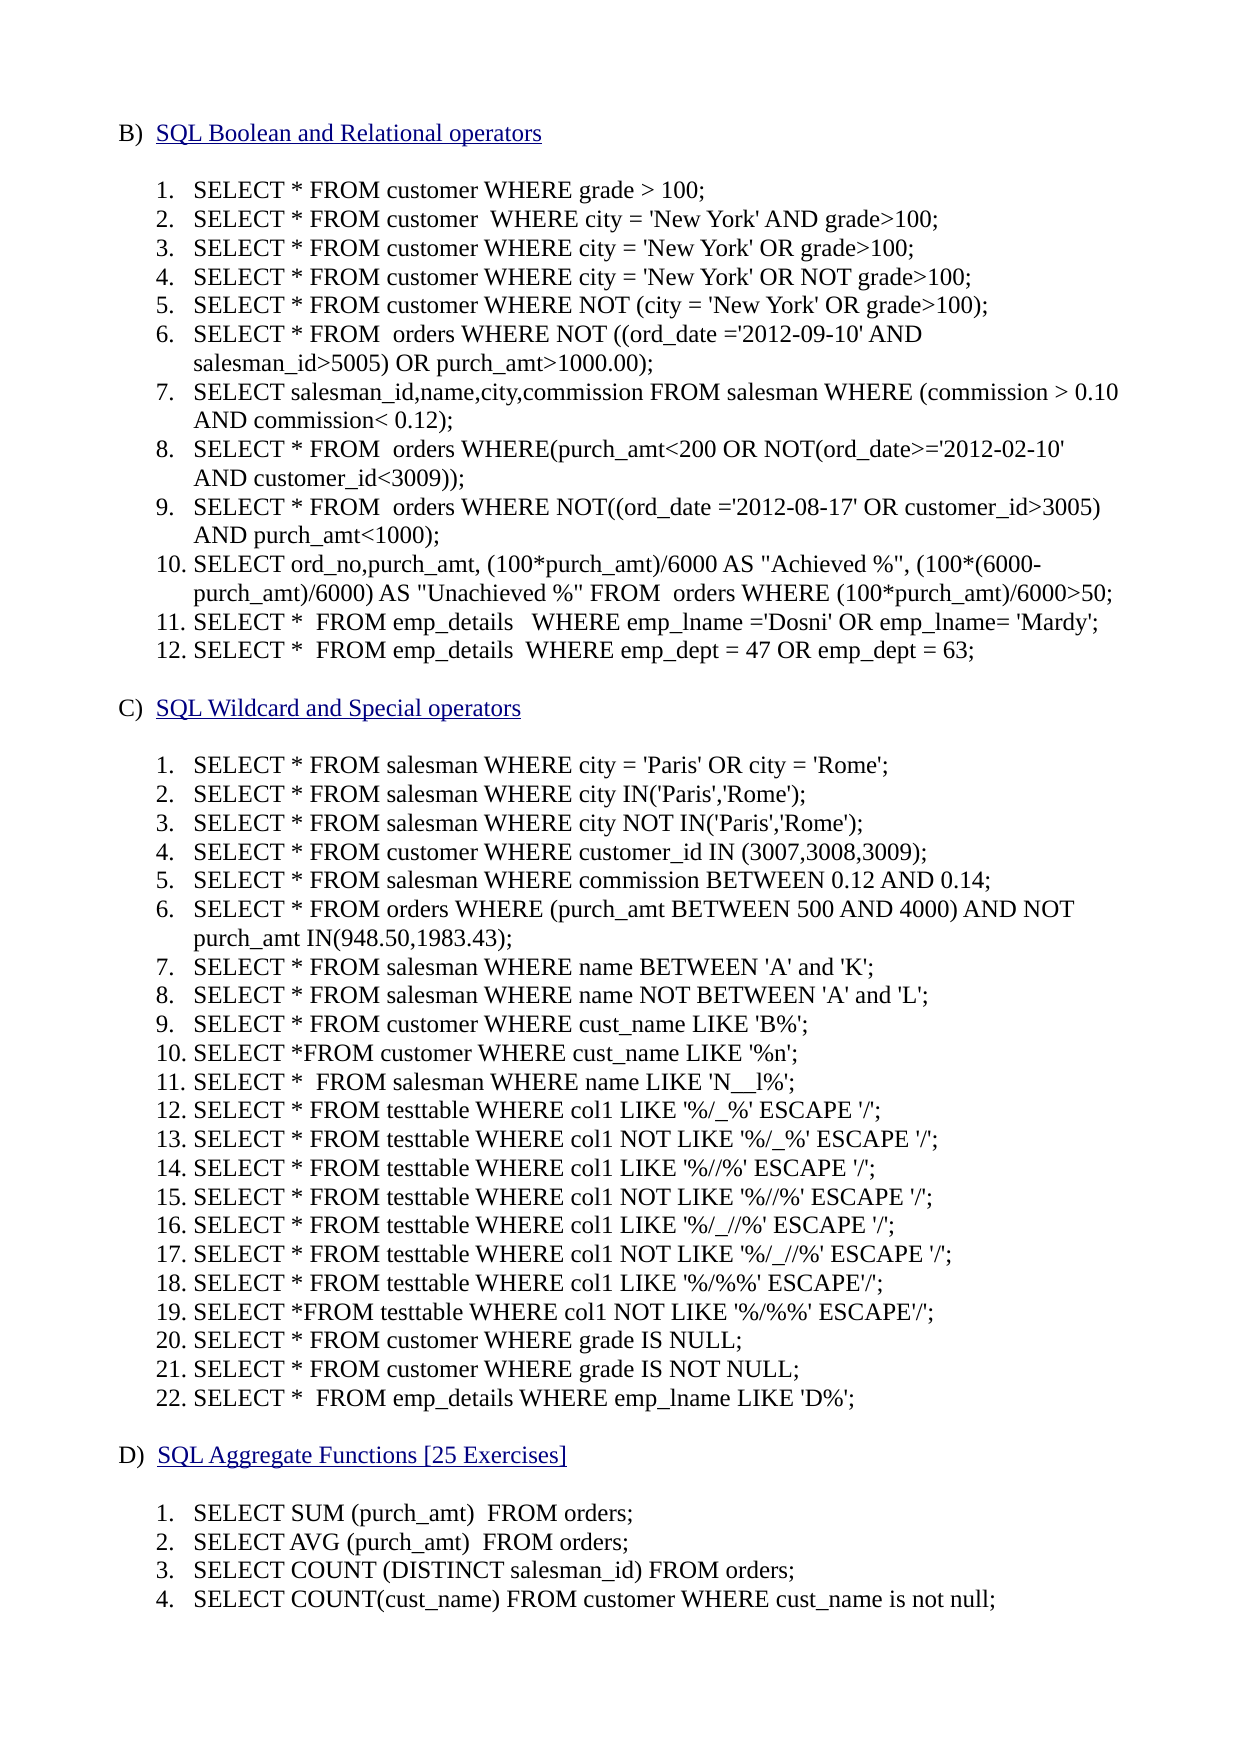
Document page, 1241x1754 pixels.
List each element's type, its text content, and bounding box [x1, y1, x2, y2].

list SELECT * FROM orders WHERE NOT ((ord_date ='2012-09-10' AND salesman_id>5005) OR purch_amt>1000.00); [156, 319, 1122, 377]
list SELECT * FROM testtable WHERE col1 LIKE '%//%' ESCAPE '/'; [156, 1153, 1122, 1182]
list SELECT * FROM customer WHERE city = 'New York' OR grade>100; [156, 233, 1122, 262]
list SELECT * FROM salesman WHERE city NOT IN('Paris','Rome'); [156, 808, 1122, 837]
list SELECT AVG (purch_amt) FROM orders; [156, 1527, 1122, 1556]
list SELECT * FROM testtable WHERE col1 NOT LIKE '%//%' ESCAPE '/'; [156, 1182, 1122, 1211]
list SELECT ord_no,purch_amt, (100*purch_amt)/6000 AS "Achieved %", (100*(6000-purch_amt)/6000) AS "Unachieved %" FROM orders WHERE (100*purch_amt)/6000>50; [156, 549, 1122, 607]
text B) SQL Boolean and Relational operators [118, 118, 1122, 147]
list SELECT * FROM testtable WHERE col1 LIKE '%/%%' ESCAPE'/'; [156, 1268, 1122, 1297]
list SELECT * FROM customer WHERE grade > 100; [156, 176, 1122, 204]
list SELECT SUM (purch_amt) FROM orders; [156, 1498, 1122, 1527]
list SELECT * FROM customer WHERE grade IS NOT NULL; [156, 1354, 1122, 1383]
list SELECT * FROM testtable WHERE col1 NOT LIKE '%/_//%' ESCAPE '/'; [156, 1239, 1122, 1268]
list SELECT * FROM testtable WHERE col1 LIKE '%/_%' ESCAPE '/'; [156, 1096, 1122, 1124]
list SELECT * FROM testtable WHERE col1 LIKE '%/_//%' ESCAPE '/'; [156, 1211, 1122, 1239]
list SELECT *FROM testtable WHERE col1 NOT LIKE '%/%%' ESCAPE'/'; [156, 1297, 1122, 1326]
list SELECT * FROM salesman WHERE name NOT BETWEEN 'A' and 'L'; [156, 981, 1122, 1009]
list SELECT * FROM emp_details WHERE emp_dept = 47 OR emp_dept = 63; [156, 636, 1122, 664]
list SELECT * FROM customer WHERE grade IS NULL; [156, 1326, 1122, 1354]
list SELECT * FROM customer WHERE NOT (city = 'New York' OR grade>100); [156, 291, 1122, 319]
text D) SQL Aggregate Functions [25 Exercises] [118, 1441, 1122, 1469]
list SELECT * FROM orders WHERE (purch_amt BETWEEN 500 AND 4000) AND NOT purch_amt IN(948.50,1983.43); [156, 894, 1122, 952]
list SELECT * FROM emp_details WHERE emp_lname ='Dosni' OR emp_lname= 'Mardy'; [156, 607, 1122, 636]
list SELECT * FROM salesman WHERE commission BETWEEN 0.12 AND 0.14; [156, 866, 1122, 894]
list SELECT COUNT(cust_name) FROM customer WHERE cust_name is not null; [156, 1584, 1122, 1613]
text C) SQL Wildcard and Special operators [118, 693, 1122, 722]
list SELECT * FROM salesman WHERE city IN('Paris','Rome'); [156, 779, 1122, 808]
list SELECT * FROM customer WHERE city = 'New York' AND grade>100; [156, 204, 1122, 233]
list SELECT * FROM customer WHERE customer_id IN (3007,3008,3009); [156, 837, 1122, 866]
list SELECT * FROM emp_details WHERE emp_lname LIKE 'D%'; [156, 1383, 1122, 1412]
list SELECT COUNT (DISTINCT salesman_id) FROM orders; [156, 1556, 1122, 1584]
list SELECT salesman_id,name,city,commission FROM salesman WHERE (commission > 0.10 AND commission< 0.12); [156, 377, 1122, 434]
list SELECT * FROM testtable WHERE col1 NOT LIKE '%/_%' ESCAPE '/'; [156, 1124, 1122, 1153]
list SELECT * FROM orders WHERE NOT((ord_date ='2012-08-17' OR customer_id>3005) AND purch_amt<1000); [156, 492, 1122, 549]
list SELECT * FROM salesman WHERE name LIKE 'N__l%'; [156, 1067, 1122, 1096]
list SELECT * FROM orders WHERE(purch_amt<200 OR NOT(ord_date>='2012-02-10' AND customer_id<3009)); [156, 434, 1122, 492]
list SELECT * FROM salesman WHERE name BETWEEN 'A' and 'K'; [156, 952, 1122, 981]
list SELECT * FROM salesman WHERE city = 'Paris' OR city = 'Rome'; [156, 751, 1122, 779]
list SELECT *FROM customer WHERE cust_name LIKE '%n'; [156, 1038, 1122, 1067]
list SELECT * FROM customer WHERE cust_name LIKE 'B%'; [156, 1009, 1122, 1038]
list SELECT * FROM customer WHERE city = 'New York' OR NOT grade>100; [156, 262, 1122, 291]
